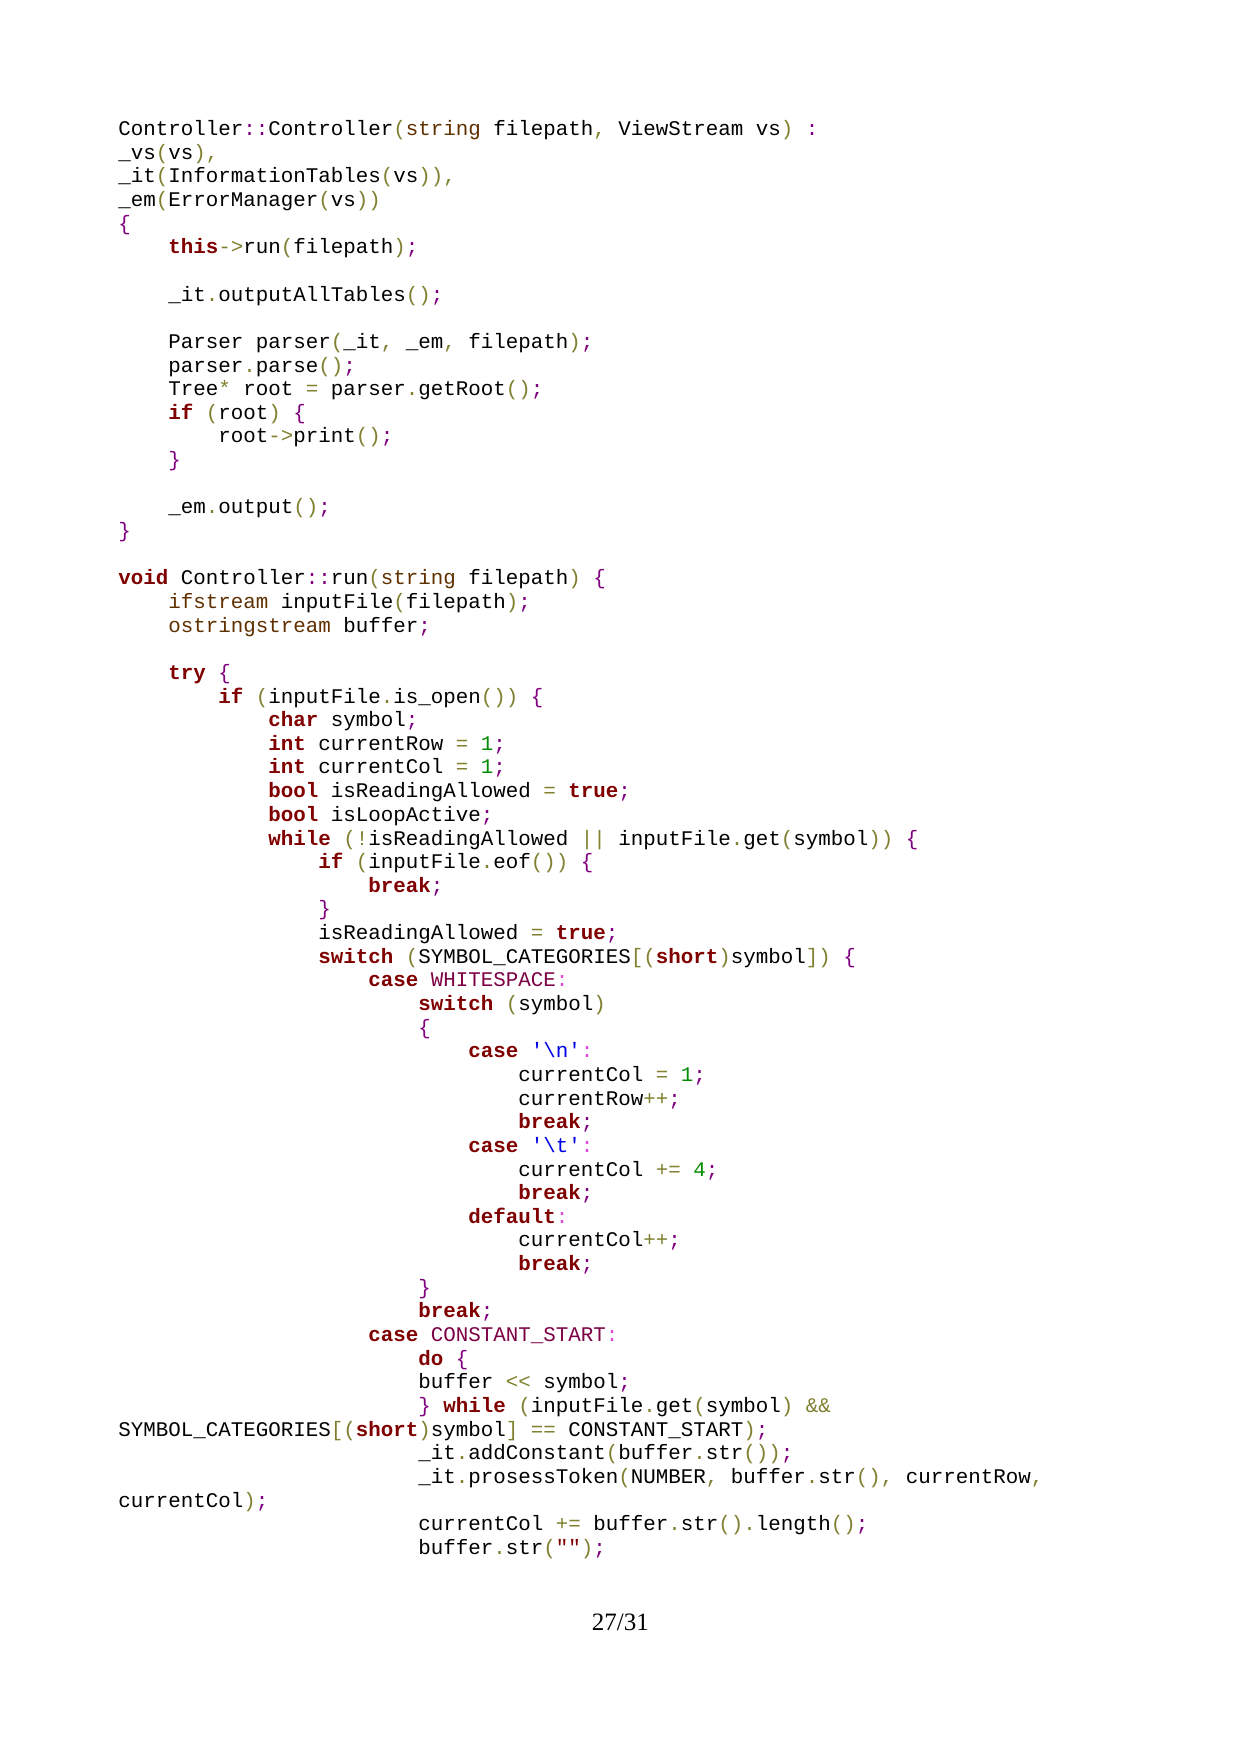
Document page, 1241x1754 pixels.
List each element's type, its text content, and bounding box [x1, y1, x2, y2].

text ifstream inputFile(filepath); [118, 591, 1122, 615]
text parser.parse(); [118, 354, 1122, 378]
text switch (SYMBOL_CATEGORIES[(short)symbol]) { [118, 946, 1122, 969]
text switch (symbol) [118, 993, 1122, 1017]
text char symbol; [118, 709, 1122, 733]
text _em.output(); [118, 496, 1122, 520]
text currentCol = 1; [118, 1064, 1122, 1088]
text break; [118, 1182, 1122, 1206]
text } [118, 1277, 1122, 1300]
text if (root) { [118, 402, 1122, 426]
text bool isLoopActive; [118, 804, 1122, 827]
text do { [118, 1348, 1122, 1371]
text case CONSTANT_START: [118, 1324, 1122, 1348]
text currentCol += 4; [118, 1158, 1122, 1182]
text bool isReadingAllowed = true; [118, 780, 1122, 804]
text this->run(filepath); [118, 236, 1122, 260]
text if (inputFile.is_open()) { [118, 686, 1122, 709]
text buffer << symbol; [118, 1371, 1122, 1395]
text } [118, 898, 1122, 922]
text isReadingAllowed = true; [118, 922, 1122, 946]
text break; [118, 1300, 1122, 1324]
text if (inputFile.eof()) { [118, 851, 1122, 875]
text case '\t': [118, 1135, 1122, 1158]
text Parser parser(_it, _em, filepath); [118, 331, 1122, 354]
text currentCol++; [118, 1229, 1122, 1253]
text Controller::Controller(string filepath, ViewStream vs) : [118, 118, 1122, 142]
text _it.prosessToken(NUMBER, buffer.str(), currentRow, currentCol); [118, 1466, 1122, 1513]
text } while (inputFile.get(symbol) && SYMBOL_CATEGORIES[(short)symbol] == CONSTANT_START); [118, 1395, 1122, 1442]
text { [118, 1017, 1122, 1040]
text case '\n': [118, 1040, 1122, 1064]
text buffer.str(""); [118, 1537, 1122, 1561]
text } [118, 449, 1122, 473]
text ostringstream buffer; [118, 615, 1122, 638]
text _em(ErrorManager(vs)) [118, 189, 1122, 213]
text int currentRow = 1; [118, 733, 1122, 757]
text { [118, 213, 1122, 236]
text _vs(vs), [118, 142, 1122, 165]
text break; [118, 1111, 1122, 1135]
text while (!isReadingAllowed || inputFile.get(symbol)) { [118, 827, 1122, 851]
text currentCol += buffer.str().length(); [118, 1513, 1122, 1537]
text _it(InformationTables(vs)), [118, 165, 1122, 189]
text root->print(); [118, 426, 1122, 449]
text _it.outputAllTables(); [118, 284, 1122, 307]
text Tree* root = parser.getRoot(); [118, 378, 1122, 402]
text try { [118, 662, 1122, 686]
text _it.addConstant(buffer.str()); [118, 1442, 1122, 1466]
text break; [118, 1253, 1122, 1277]
text int currentCol = 1; [118, 757, 1122, 780]
text void Controller::run(string filepath) { [118, 567, 1122, 591]
text currentRow++; [118, 1088, 1122, 1111]
text default: [118, 1206, 1122, 1229]
text case WHITESPACE: [118, 969, 1122, 993]
text break; [118, 875, 1122, 898]
text } [118, 520, 1122, 544]
